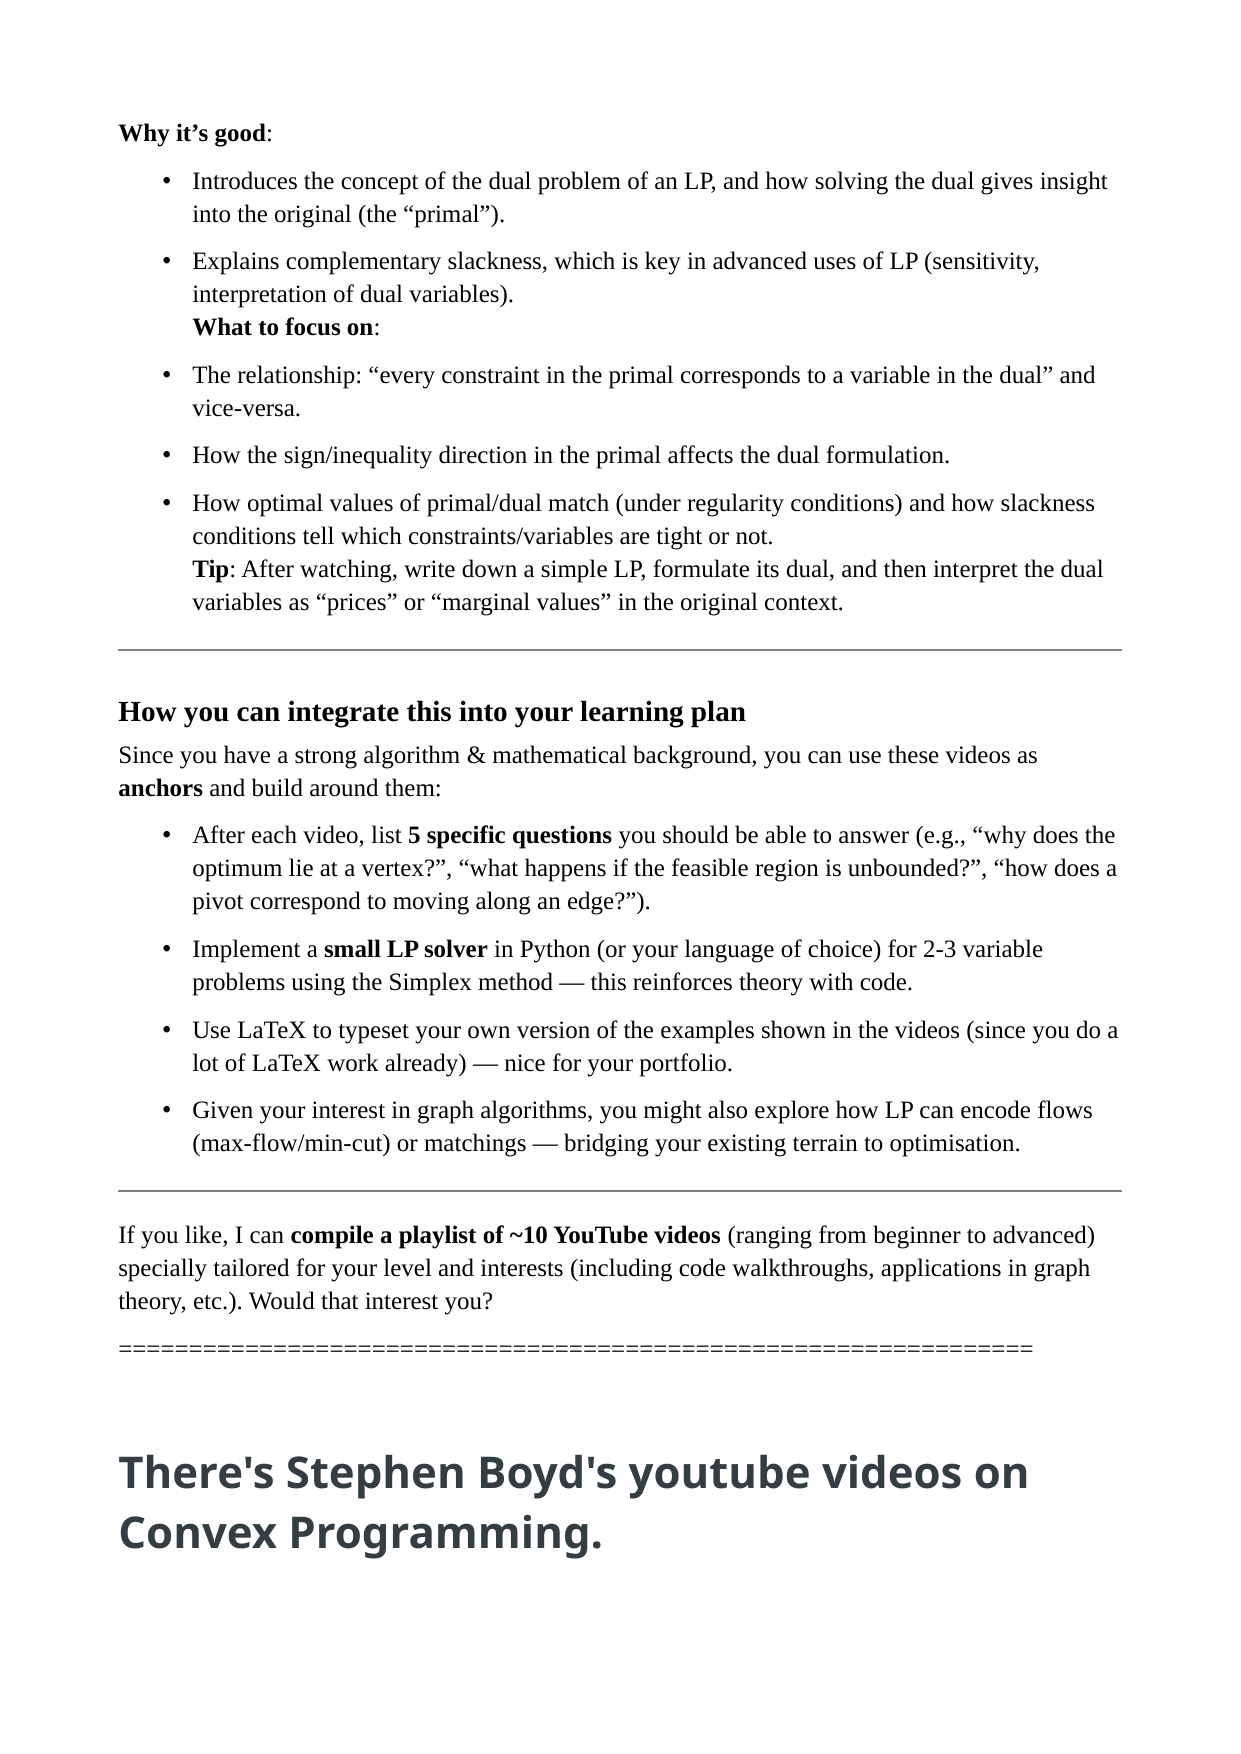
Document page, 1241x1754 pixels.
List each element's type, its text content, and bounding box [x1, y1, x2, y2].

text Since you have a strong algorithm & mathematical background, you can use these videos as anchors and build around them: [118, 740, 1122, 802]
text If you like, I can compile a playlist of ~10 YouTube videos (ranging from beginner to advanced) specially tailored for your level and interests (including code walkthroughs, applications in graph theory, etc.). Would that interest you? [118, 1220, 1122, 1315]
text ================================================================= [118, 1334, 1122, 1363]
list The relationship: “every constraint in the primal corresponds to a variable in the dual” and vice-versa. [162, 360, 1122, 422]
text There's Stephen Boyd's youtube videos on Convex Programming. [118, 1442, 1122, 1561]
list How the sign/inequality direction in the primal affects the dual formulation. [162, 441, 1122, 469]
list Implement a small LP solver in Python (or your language of choice) for 2-3 variable problems using the Simplex method — this reinforces theory with code. [162, 934, 1122, 996]
list After each video, list 5 specific questions you should be able to answer (e.g., “why does the optimum lie at a vertex?”, “what happens if the feasible region is unbounded?”, “how does a pivot correspond to moving along an edge?”). [162, 820, 1122, 915]
list How optimal values of primal/dual match (under regularity conditions) and how slackness conditions tell which constraints/variables are tight or not. Tip: After watching, write down a simple LP, formulate its dual, and then interpret the dual variables as “prices” or “marginal values” in the original context. [162, 488, 1122, 616]
list Use LaTeX to typeset your own version of the examples shown in the videos (since you do a lot of LaTeX work already) — nice for your portfolio. [162, 1015, 1122, 1076]
list Explains complementary slackness, which is key in advanced uses of LP (sensitivity, interpretation of dual variables). What to focus on: [162, 246, 1122, 341]
text Why it’s good: [118, 118, 1122, 147]
list Given your interest in graph algorithms, you might also explore how LP can encode flows (max-flow/min-cut) or matchings — bridging your existing terrain to optimisation. [162, 1095, 1122, 1157]
subtitle How you can integrate this into your learning plan [118, 694, 1122, 727]
list Introduces the concept of the dual problem of an LP, and how solving the dual gives insight into the original (the “primal”). [162, 166, 1122, 227]
